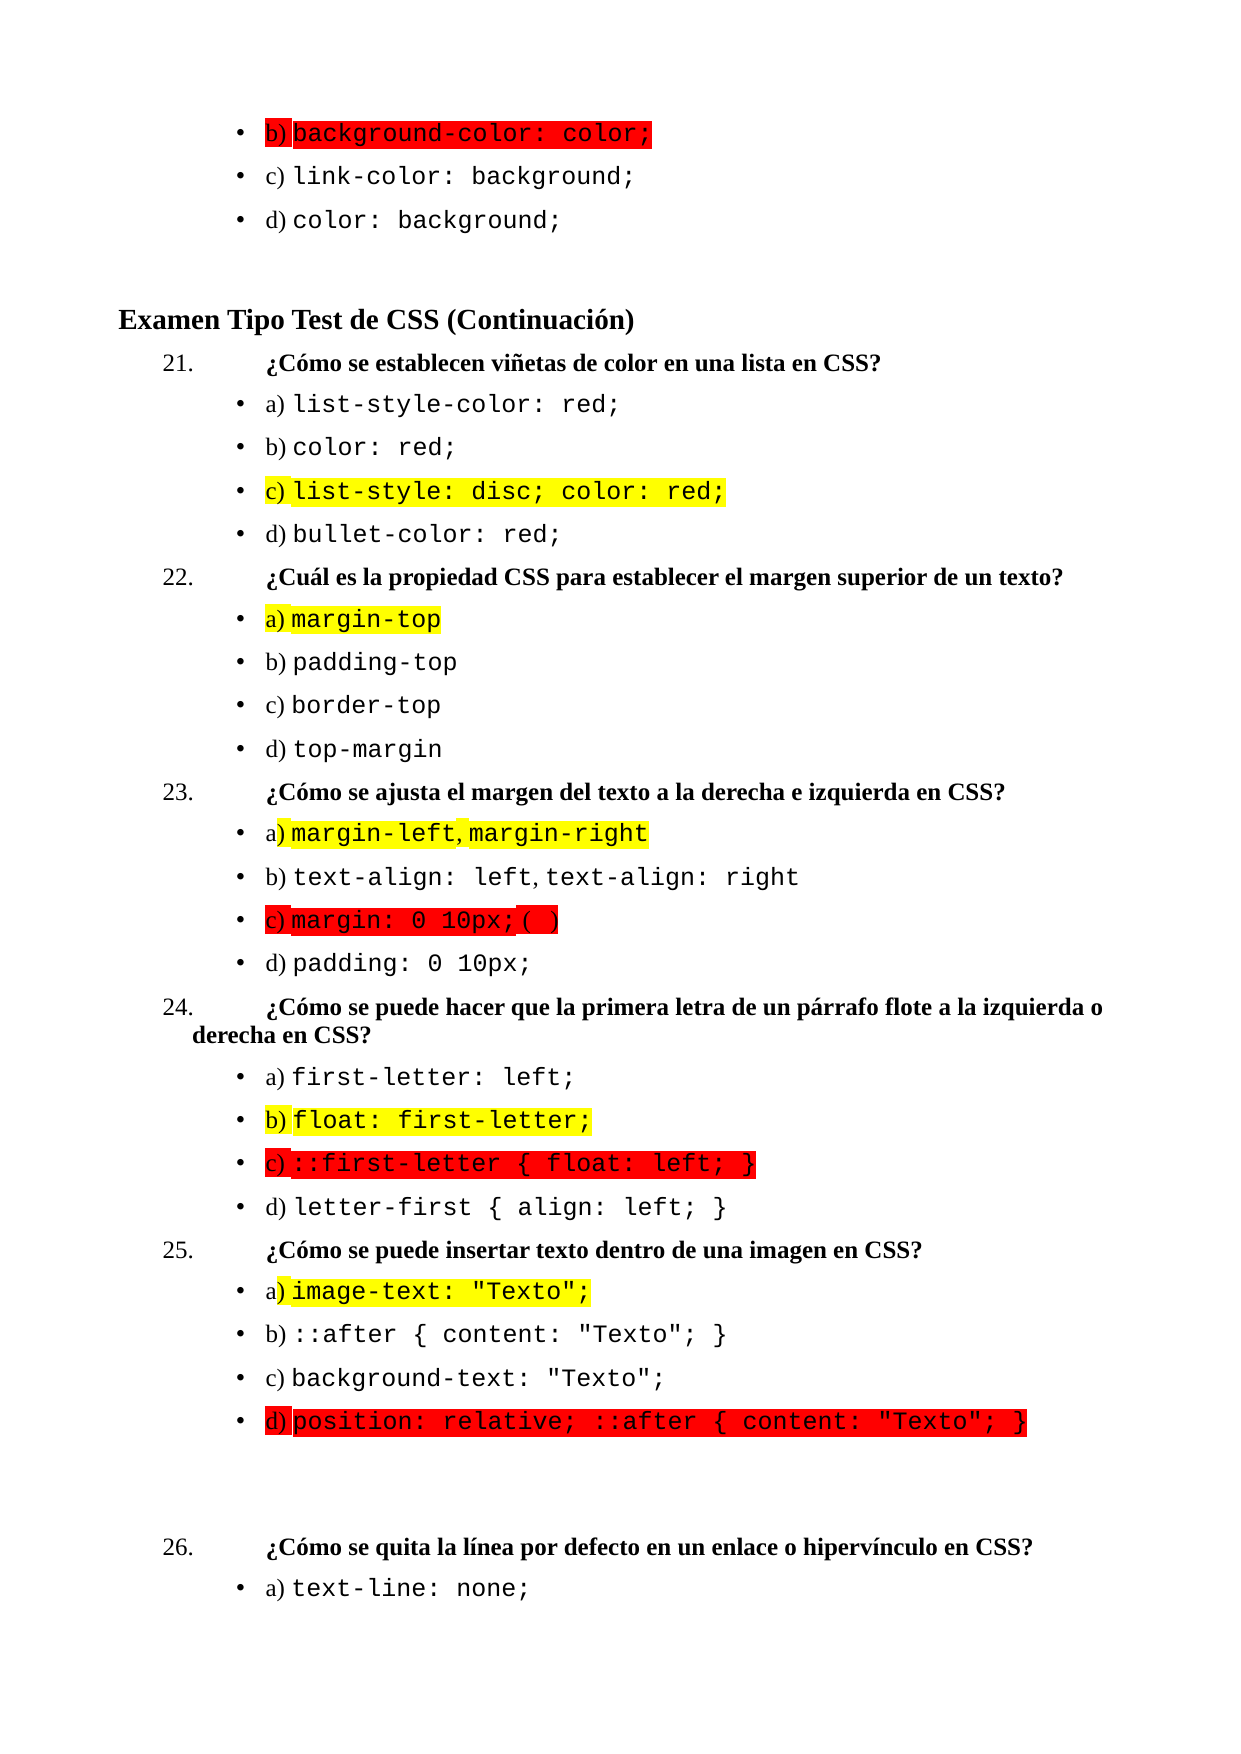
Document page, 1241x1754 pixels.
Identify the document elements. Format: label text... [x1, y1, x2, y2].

list c) link-color: background; [236, 161, 1122, 192]
list c) background-text: "Texto"; [236, 1363, 1122, 1394]
list ¿Cómo se establecen viñetas de color en una lista en CSS? [162, 348, 1122, 377]
list b) ::after { content: "Texto"; } [236, 1319, 1122, 1350]
list a) margin-top [236, 604, 1122, 634]
list b) padding-top [236, 647, 1122, 678]
list b) color: red; [236, 432, 1122, 463]
list a) list-style-color: red; [236, 389, 1122, 420]
list ¿Cuál es la propiedad CSS para establecer el margen superior de un texto? [162, 562, 1122, 591]
list a) image-text: "Texto"; [236, 1276, 1122, 1307]
list a) text-line: none; [236, 1573, 1122, 1604]
list d) position: relative; ::after { content: "Texto"; } [236, 1406, 1122, 1437]
list ¿Cómo se quita la línea por defecto en un enlace o hipervínculo en CSS? [162, 1532, 1122, 1561]
list d) padding: 0 10px; [236, 948, 1122, 979]
list c) list-style: disc; color: red; [236, 476, 1122, 507]
list b) text-align: left, text-align: right [236, 862, 1122, 892]
list d) bullet-color: red; [236, 519, 1122, 550]
list d) color: background; [236, 205, 1122, 236]
list b) background-color: color; [236, 118, 1122, 149]
list c) ::first-letter { float: left; } [236, 1148, 1122, 1179]
list d) top-margin [236, 734, 1122, 764]
subtitle Examen Tipo Test de CSS (Continuación) [118, 302, 1122, 335]
list b) float: first-letter; [236, 1105, 1122, 1136]
list a) margin-left, margin-right [236, 818, 1122, 849]
list a) first-letter: left; [236, 1062, 1122, 1092]
list ¿Cómo se puede hacer que la primera letra de un párrafo flote a la izquierda o derecha en CSS? [162, 992, 1122, 1049]
list c) margin: 0 10px; (✅) [236, 905, 1122, 936]
list c) border-top [236, 690, 1122, 721]
list ¿Cómo se puede insertar texto dentro de una imagen en CSS? [162, 1235, 1122, 1264]
list d) letter-first { align: left; } [236, 1192, 1122, 1222]
list ¿Cómo se ajusta el margen del texto a la derecha e izquierda en CSS? [162, 777, 1122, 806]
